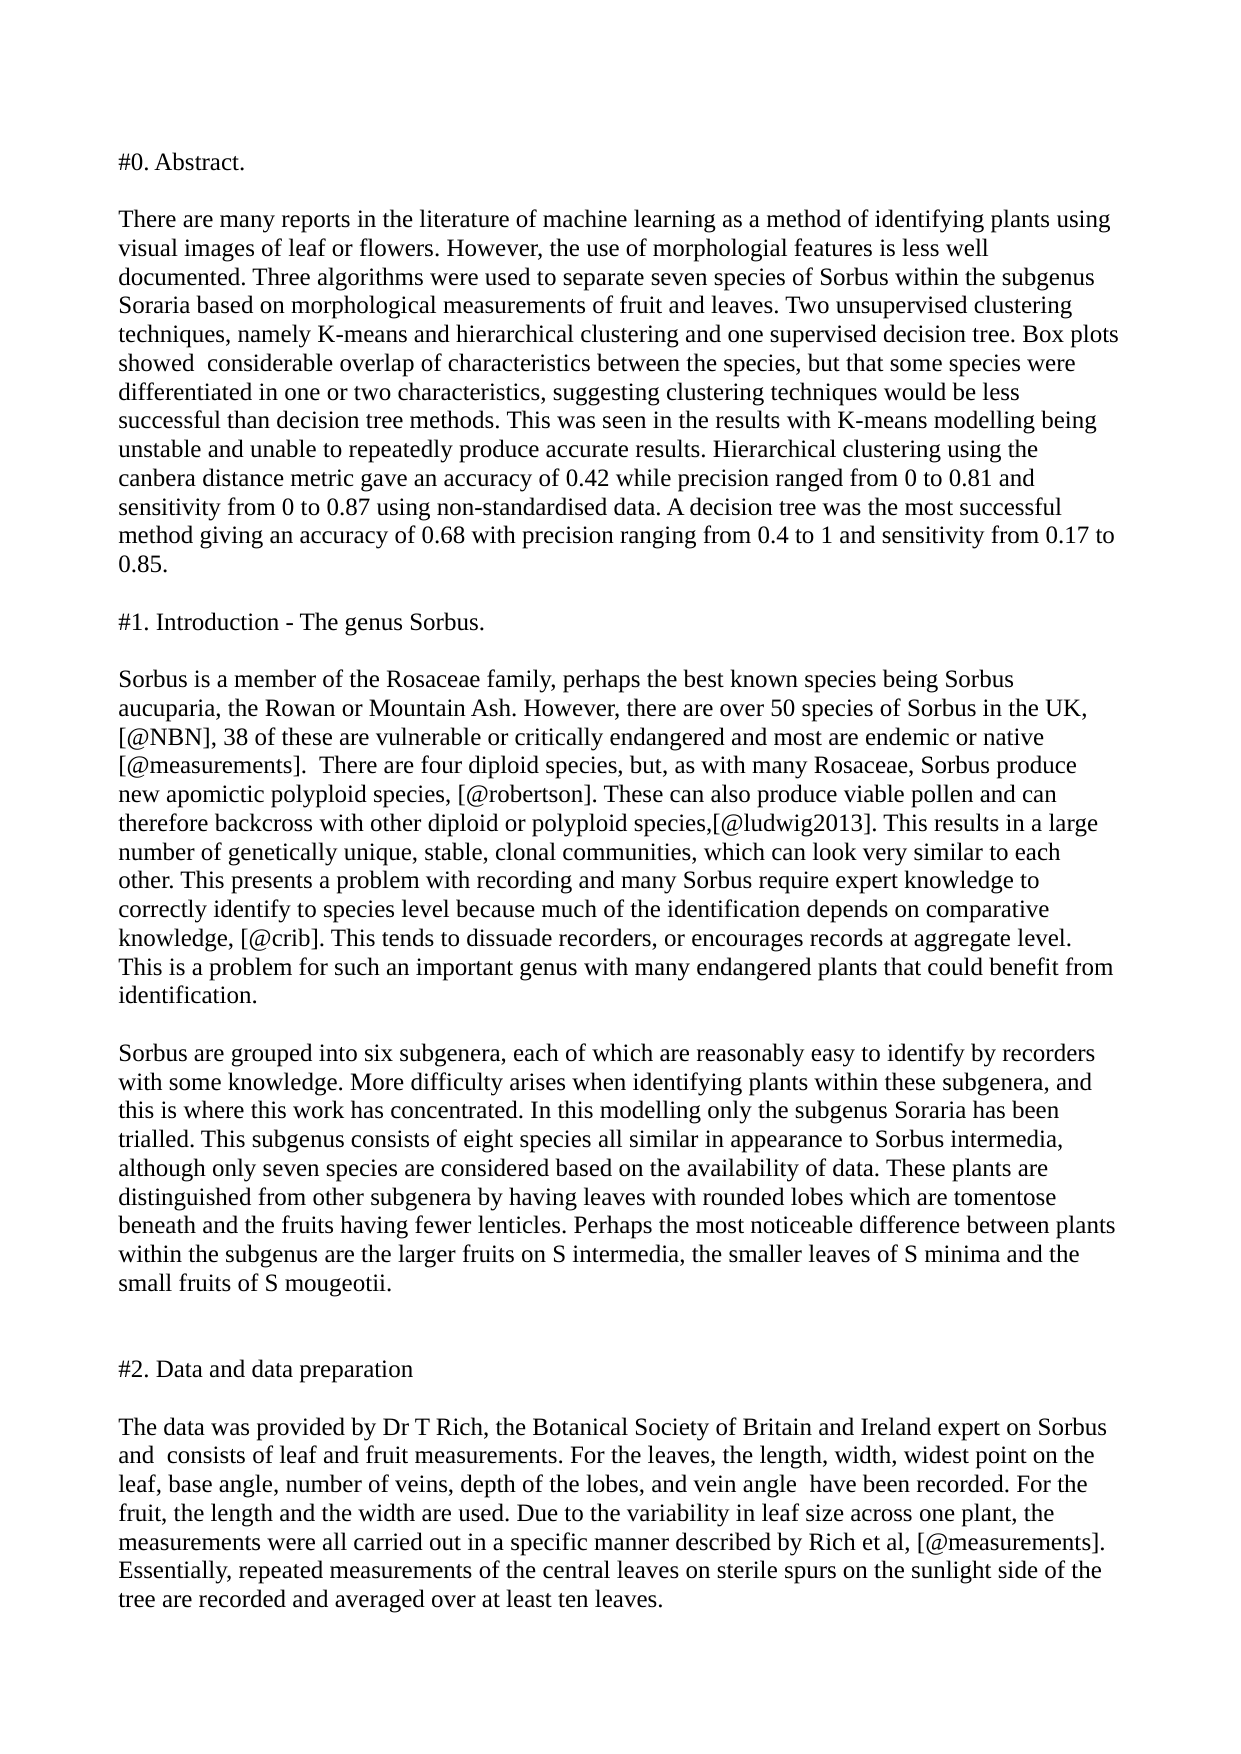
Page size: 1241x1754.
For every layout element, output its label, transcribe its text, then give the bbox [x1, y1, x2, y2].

text #1. Introduction - The genus Sorbus. [118, 607, 1122, 636]
text #0. Abstract. [118, 147, 1122, 176]
text There are many reports in the literature of machine learning as a method of identifying plants using visual images of leaf or flowers. However, the use of morphologial features is less well documented. Three algorithms were used to separate seven species of Sorbus within the subgenus Soraria based on morphological measurements of fruit and leaves. Two unsupervised clustering techniques, namely K-means and hierarchical clustering and one supervised decision tree. Box plots showed considerable overlap of characteristics between the species, but that some species were differentiated in one or two characteristics, suggesting clustering techniques would be less successful than decision tree methods. This was seen in the results with K-means modelling being unstable and unable to repeatedly produce accurate results. Hierarchical clustering using the canbera distance metric gave an accuracy of 0.42 while precision ranged from 0 to 0.81 and sensitivity from 0 to 0.87 using non-standardised data. A decision tree was the most successful method giving an accuracy of 0.68 with precision ranging from 0.4 to 1 and sensitivity from 0.17 to 0.85. [118, 204, 1122, 578]
text The data was provided by Dr T Rich, the Botanical Society of Britain and Ireland expert on Sorbus and consists of leaf and fruit measurements. For the leaves, the length, width, widest point on the leaf, base angle, number of veins, depth of the lobes, and vein angle have been recorded. For the fruit, the length and the width are used. Due to the variability in leaf size across one plant, the measurements were all carried out in a specific manner described by Rich et al, [@measurements]. Essentially, repeated measurements of the central leaves on sterile spurs on the sunlight side of the tree are recorded and averaged over at least ten leaves. [118, 1412, 1122, 1613]
text Sorbus is a member of the Rosaceae family, perhaps the best known species being Sorbus aucuparia, the Rowan or Mountain Ash. However, there are over 50 species of Sorbus in the UK, [@NBN], 38 of these are vulnerable or critically endangered and most are endemic or native [@measurements]. There are four diploid species, but, as with many Rosaceae, Sorbus produce new apomictic polyploid species, [@robertson]. These can also produce viable pollen and can therefore backcross with other diploid or polyploid species,[@ludwig2013]. This results in a large number of genetically unique, stable, clonal communities, which can look very similar to each other. This presents a problem with recording and many Sorbus require expert knowledge to correctly identify to species level because much of the identification depends on comparative knowledge, [@crib]. This tends to dissuade recorders, or encourages records at aggregate level. This is a problem for such an important genus with many endangered plants that could benefit from identification. [118, 664, 1122, 1009]
text Sorbus are grouped into six subgenera, each of which are reasonably easy to identify by recorders with some knowledge. More difficulty arises when identifying plants within these subgenera, and this is where this work has concentrated. In this modelling only the subgenus Soraria has been trialled. This subgenus consists of eight species all similar in appearance to Sorbus intermedia, although only seven species are considered based on the availability of data. These plants are distinguished from other subgenera by having leaves with rounded lobes which are tomentose beneath and the fruits having fewer lenticles. Perhaps the most noticeable difference between plants within the subgenus are the larger fruits on S intermedia, the smaller leaves of S minima and the small fruits of S mougeotii. [118, 1038, 1122, 1297]
text #2. Data and data preparation [118, 1354, 1122, 1383]
